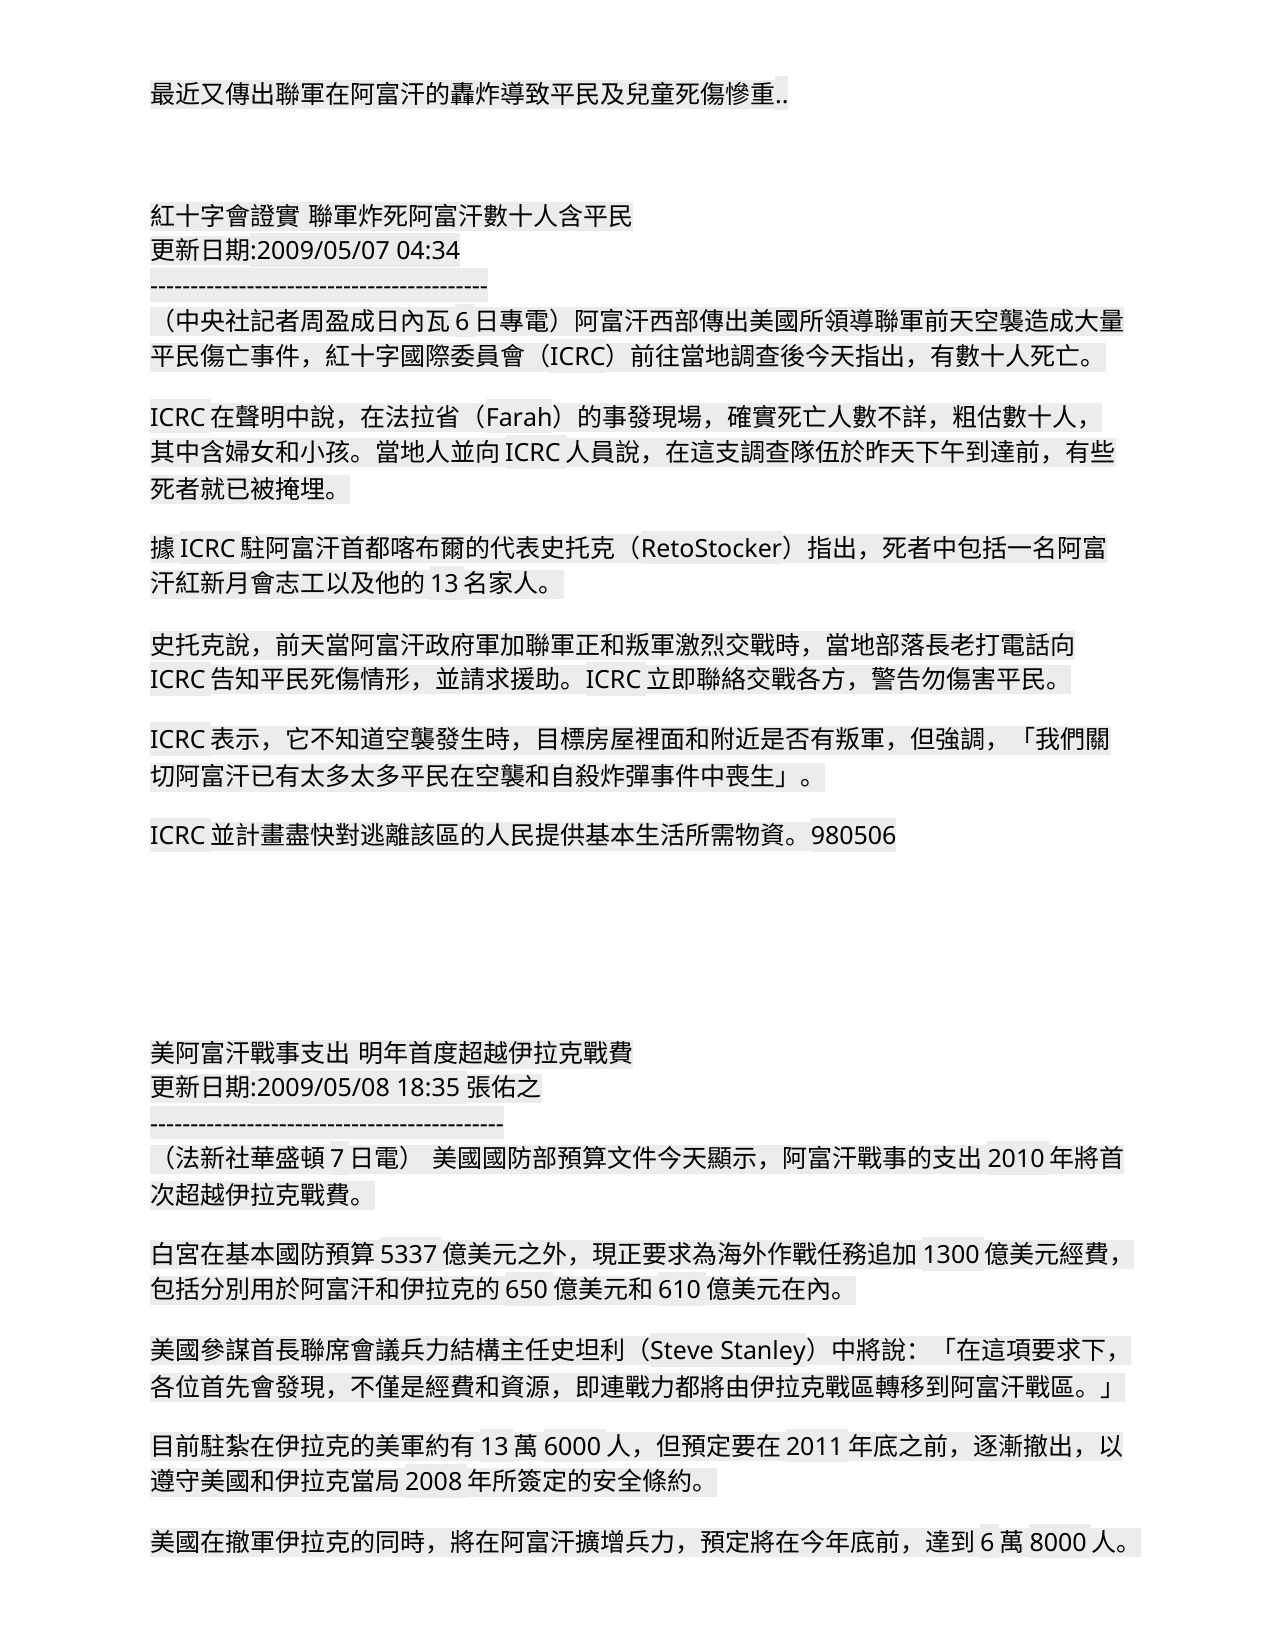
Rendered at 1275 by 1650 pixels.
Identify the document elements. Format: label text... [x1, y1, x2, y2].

text 紅十字會證實 聯軍炸死阿富汗數十人含平民 更新日期:2009/05/07 04:34 ------------------------------------------ （中央社記者周盈成日內瓦6日專電）阿富汗西部傳出美國所領導聯軍前天空襲造成大量平民傷亡事件，紅十字國際委員會（ICRC）前往當地調查後今天指出，有數十人死亡。 [150, 196, 1125, 373]
text 美國在撤軍伊拉克的同時，將在阿富汗擴增兵力，預定將在今年底前，達到6萬8000人。（譯者：張佑之） [150, 1523, 1125, 1558]
text ICRC表示，它不知道空襲發生時，目標房屋裡面和附近是否有叛軍，但強調，「我們關切阿富汗已有太多太多平民在空襲和自殺炸彈事件中喪生」。 [150, 721, 1125, 792]
text ICRC在聲明中說，在法拉省（Farah）的事發現場，確實死亡人數不詳，粗估數十人，其中含婦女和小孩。當地人並向ICRC人員說，在這支調查隊伍於昨天下午到達前，有些死者就已被掩埋。 [150, 398, 1125, 504]
text 史托克說，前天當阿富汗政府軍加聯軍正和叛軍激烈交戰時，當地部落長老打電話向ICRC告知平民死傷情形，並請求援助。ICRC立即聯絡交戰各方，警告勿傷害平民。 [150, 625, 1125, 696]
text 白宮在基本國防預算5337億美元之外，現正要求為海外作戰任務追加1300億美元經費，包括分別用於阿富汗和伊拉克的650億美元和610億美元在內。 [150, 1235, 1125, 1306]
text ICRC並計畫盡快對逃離該區的人民提供基本生活所需物資。980506 [150, 817, 1125, 852]
text 美國參謀首長聯席會議兵力結構主任史坦利（Steve Stanley）中將說：「在這項要求下，各位首先會發現，不僅是經費和資源，即連戰力都將由伊拉克戰區轉移到阿富汗戰區。」 [150, 1331, 1125, 1402]
text 美阿富汗戰事支出 明年首度超越伊拉克戰費 更新日期:2009/05/08 18:35 張佑之 -------------------------------------------- （法新社華盛頓7日電） 美國國防部預算文件今天顯示，阿富汗戰事的支出2010年將首次超越伊拉克戰費。 [150, 998, 1125, 1210]
text 目前駐紮在伊拉克的美軍約有13萬6000人，但預定要在2011年底之前，逐漸撤出，以遵守美國和伊拉克當局2008年所簽定的安全條約。 [150, 1427, 1125, 1498]
text 最近又傳出聯軍在阿富汗的轟炸導致平民及兒童死傷慘重.. [150, 75, 1125, 110]
text 據ICRC駐阿富汗首都喀布爾的代表史托克（RetoStocker）指出，死者中包括一名阿富汗紅新月會志工以及他的13名家人。 [150, 529, 1125, 600]
